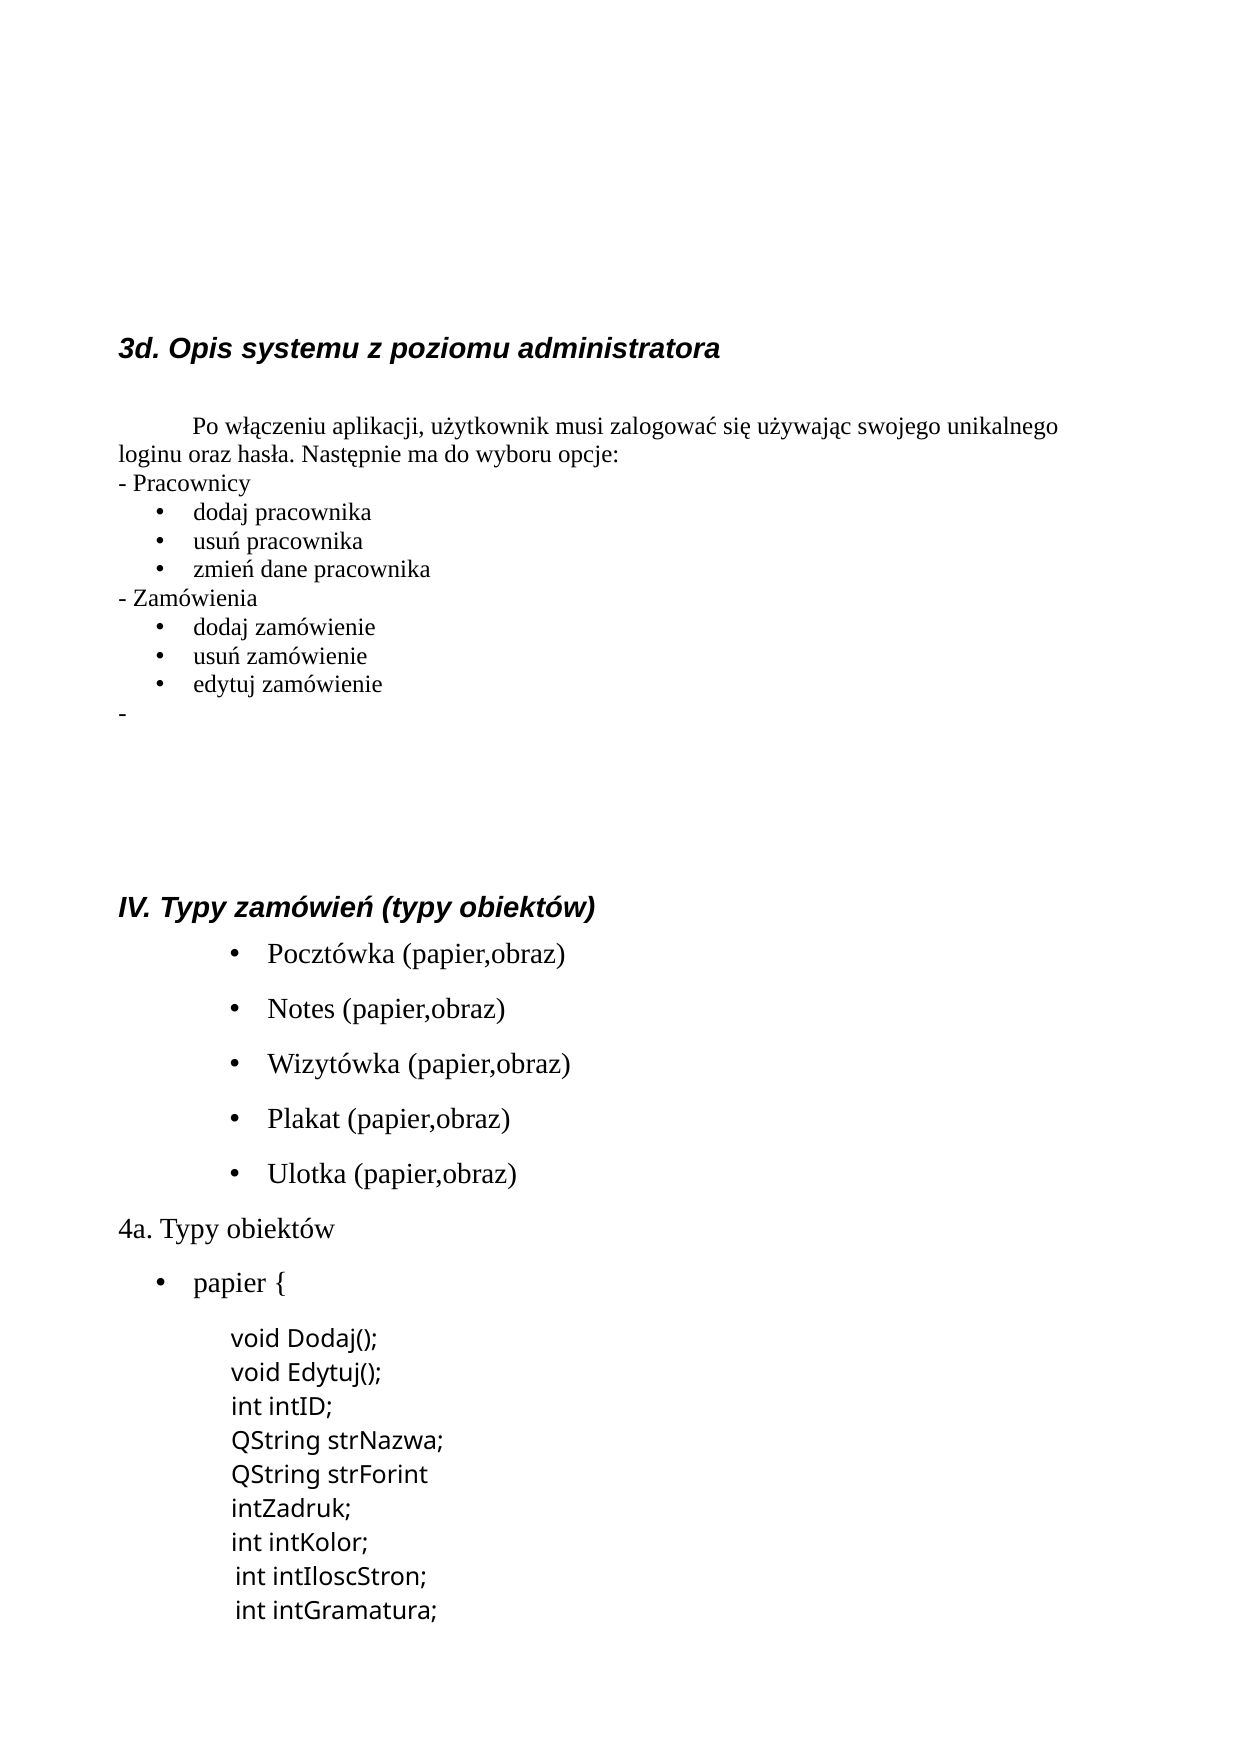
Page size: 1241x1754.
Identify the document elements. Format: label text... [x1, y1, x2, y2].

text intZadruk; [118, 1491, 1122, 1525]
text int intGramatura; [118, 1593, 1122, 1627]
list Wizytówka (papier,obraz) [229, 1046, 1122, 1080]
list Ulotka (papier,obraz) [229, 1156, 1122, 1189]
text void Edytuj(); [118, 1354, 1122, 1388]
text 4a. Typy obiektów [118, 1211, 1122, 1244]
list zmień dane pracownika [156, 554, 1122, 583]
text QString strForint [118, 1457, 1122, 1491]
text Po włączeniu aplikacji, użytkownik musi zalogować się używając swojego unikalnego loginu oraz hasła. Następnie ma do wyboru opcje: [118, 411, 1116, 468]
subtitle IV. Typy zamówień (typy obiektów) [118, 890, 1122, 924]
list usuń zamówienie [156, 641, 1122, 669]
text int intID; [118, 1388, 1122, 1423]
list Pocztówka (papier,obraz) [229, 936, 1122, 970]
text int intKolor; [118, 1525, 1122, 1559]
text - Pracownicy [118, 468, 1116, 497]
list dodaj zamówienie [156, 612, 1122, 641]
list void Dodaj(); [193, 1320, 1122, 1354]
list edytuj zamówienie [156, 669, 1122, 698]
text QString strNazwa; [118, 1423, 1122, 1457]
text int intIloscStron; [118, 1559, 1122, 1593]
list papier { [156, 1266, 1122, 1299]
text - Zamówienia [118, 583, 1116, 612]
list Plakat (papier,obraz) [229, 1101, 1122, 1134]
list usuń pracownika [156, 526, 1122, 554]
text - [118, 698, 1122, 727]
list Notes (papier,obraz) [229, 991, 1122, 1025]
subtitle 3d. Opis systemu z poziomu administratora [118, 331, 1122, 365]
list dodaj pracownika [156, 497, 1122, 526]
